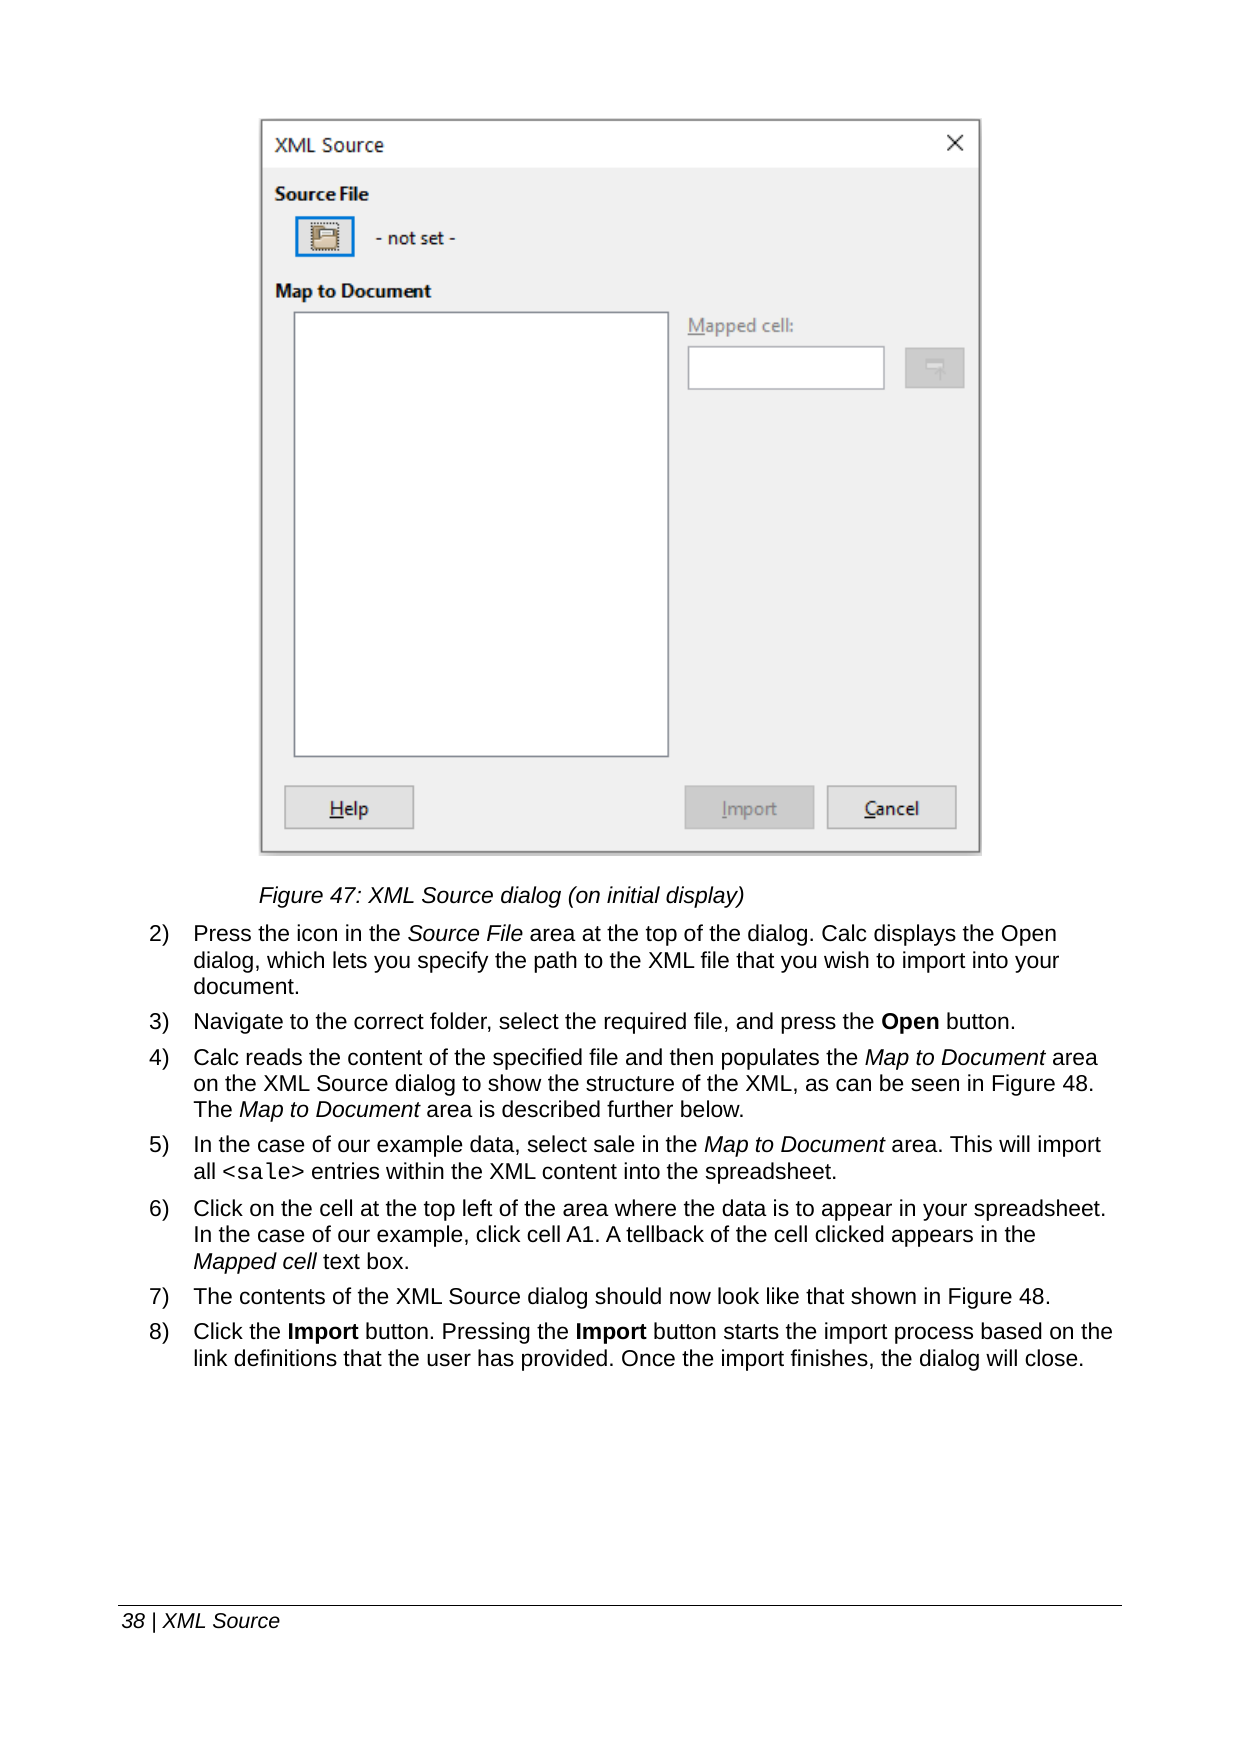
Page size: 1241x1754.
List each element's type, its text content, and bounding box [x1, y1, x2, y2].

list Navigate to the correct folder, select the required file, and press the Open button. [169, 1008, 1122, 1035]
list In the case of our example data, select sale in the Map to Document area. This will import all <sale> entries within the XML content into the spreadsheet. [169, 1131, 1122, 1186]
list Calc reads the content of the specified file and then populates the Map to Document area on the XML Source dialog to show the structure of the XML, as can be seen in Figure 48. The Map to Document area is described further below. [169, 1043, 1122, 1123]
text Figure 47: XML Source dialog (on initial display) [258, 856, 982, 908]
picture [258, 118, 982, 856]
list Click on the cell at the top left of the area where the data is to appear in your spreadsheet. In the case of our example, click cell A1. A tellback of the cell clicked appears in the Mapped cell text box. [169, 1195, 1122, 1274]
list Click the Import button. Pressing the Import button starts the import process based on the link definitions that the user has provided. Once the import finishes, the dialog will close. [169, 1318, 1122, 1371]
list Press the icon in the Source File area at the top of the dialog. Calc displays the Open dialog, which lets you specify the path to the XML file that you wish to import into your document. [169, 920, 1122, 999]
list The contents of the XML Source dialog should now look like that shown in Figure 48. [169, 1283, 1122, 1309]
